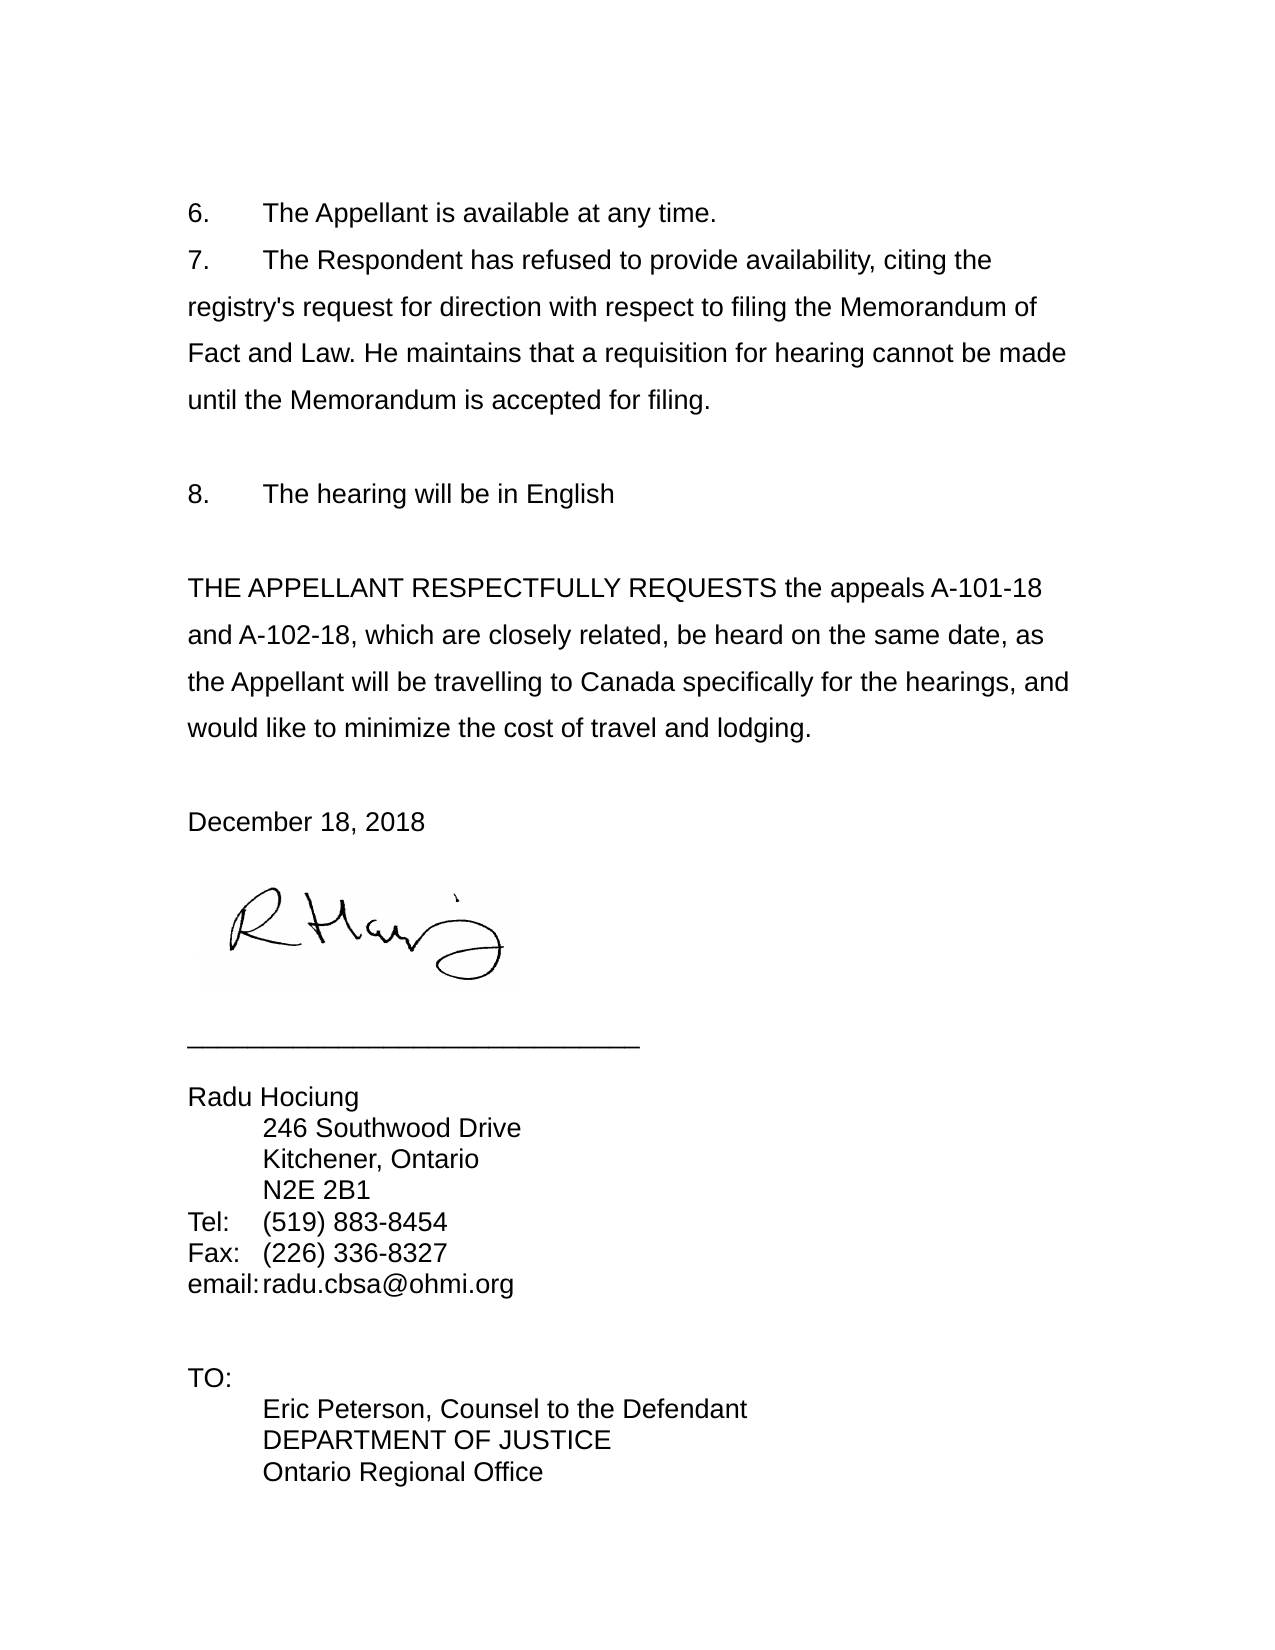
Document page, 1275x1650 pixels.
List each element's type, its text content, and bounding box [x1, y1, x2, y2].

text Kitchener, Ontario [262, 1143, 1087, 1174]
text Tel: (519) 883-8454 [187, 1206, 1087, 1237]
text Eric Peterson, Counsel to the Defendant [262, 1393, 1087, 1424]
text 246 Southwood Drive [262, 1112, 1087, 1143]
text N2E 2B1 [262, 1174, 1087, 1206]
text Fax: (226) 336-8327 [187, 1237, 1087, 1268]
text Ontario Regional Office [262, 1456, 1087, 1487]
text Radu Hociung [187, 1081, 1087, 1112]
list THE APPELLANT RESPECTFULLY REQUESTS the appeals A-101-18 and A-102-18, which are closely related, be heard on the same date, as the Appellant will be travelling to Canada specifically for the hearings, and would like to minimize the cost of travel and lodging. [187, 572, 1087, 744]
text TO: [187, 1362, 1087, 1393]
text December 18, 2018 [187, 806, 1087, 837]
list The Appellant is available at any time. [187, 197, 1087, 228]
text DEPARTMENT OF JUSTICE [262, 1424, 1087, 1456]
text ______________________________ [187, 1018, 1087, 1049]
list 8. The hearing will be in English [187, 478, 1087, 509]
text email: radu.cbsa@ohmi.org [187, 1268, 1087, 1299]
picture [198, 880, 518, 987]
list The Respondent has refused to provide availability, citing the registry's request for direction with respect to filing the Memorandum of Fact and Law. He maintains that a requisition for hearing cannot be made until the Memorandum is accepted for filing. [187, 244, 1087, 416]
